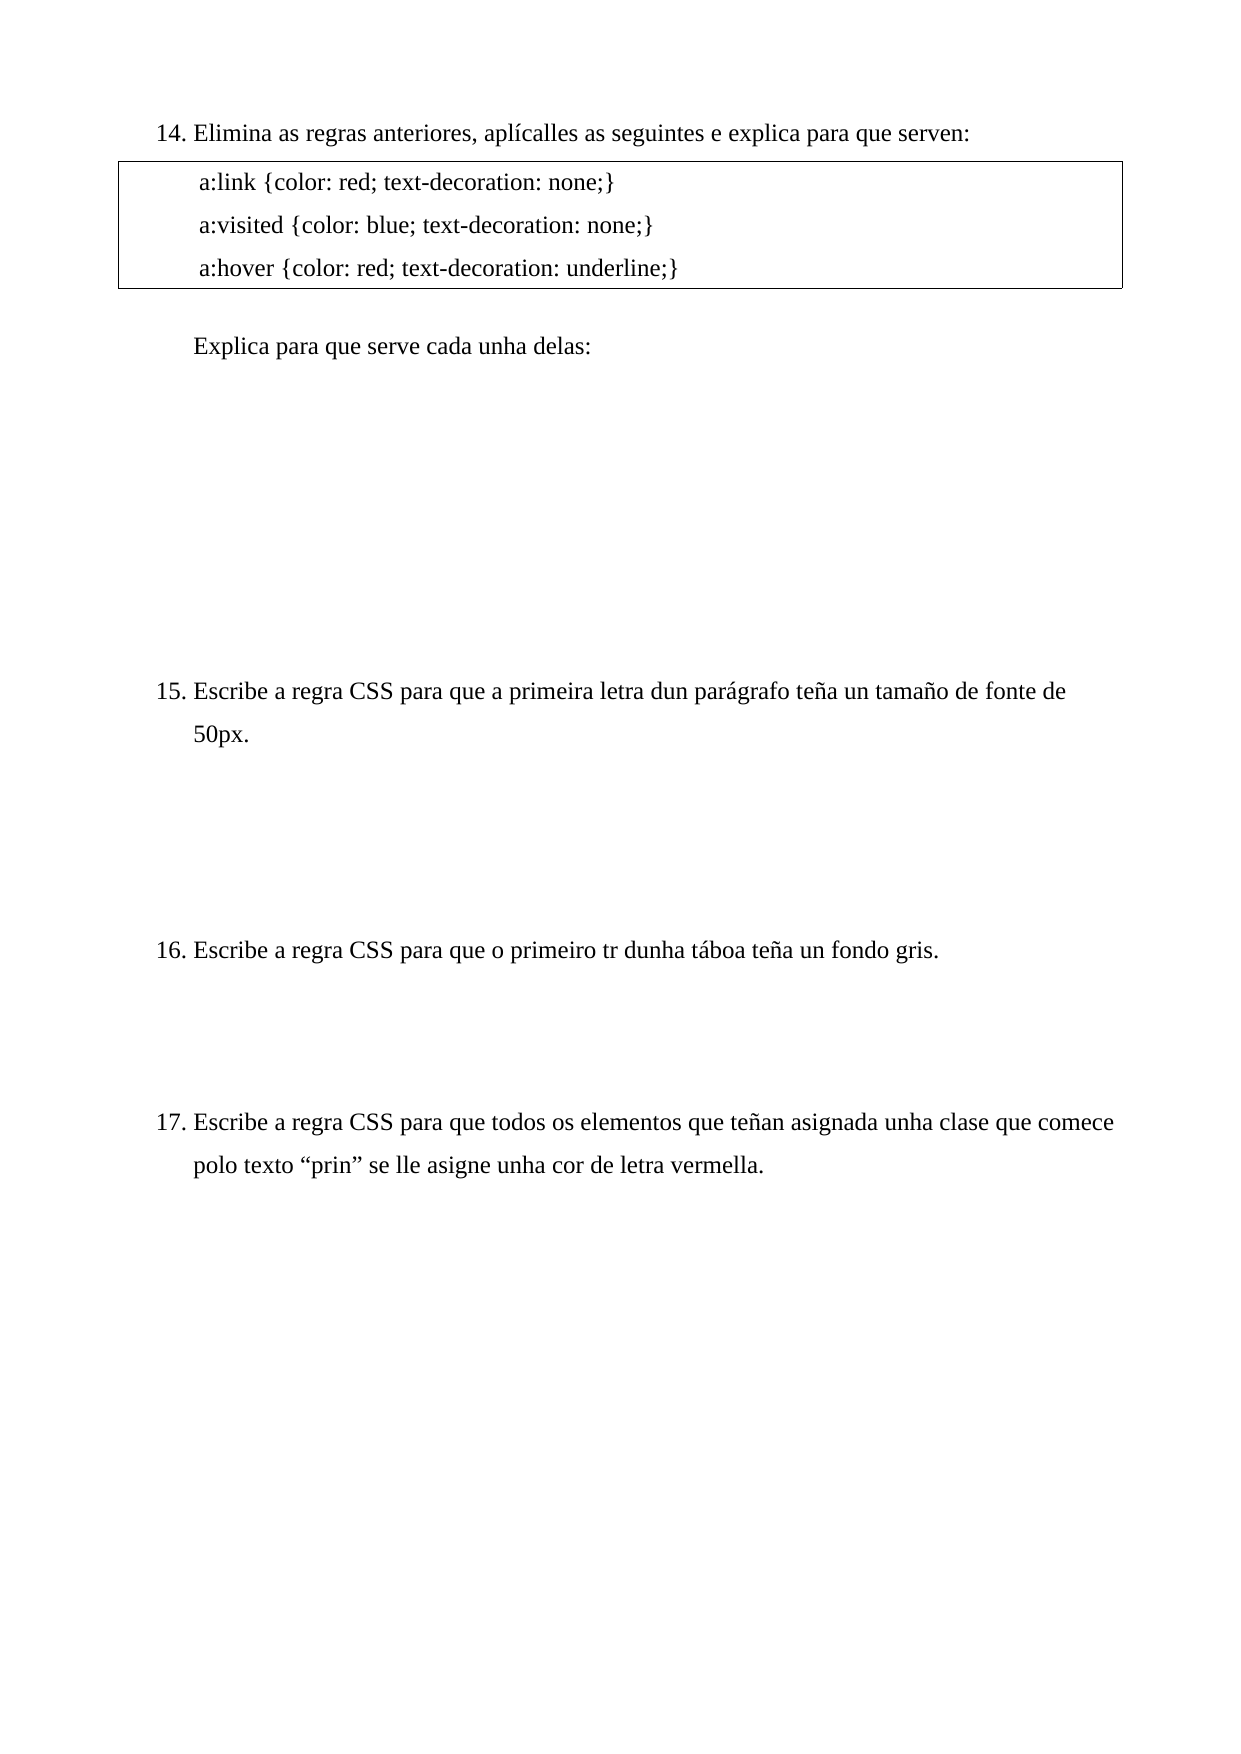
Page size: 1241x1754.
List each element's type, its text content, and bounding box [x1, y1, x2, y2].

list Escribe a regra CSS para que o primeiro tr dunha táboa teña un fondo gris. [156, 935, 1122, 963]
table_header a:link {color: red; text-decoration: none;} a:visited {color: blue; text-decoration: none;} a:hover {color: red; text-decoration: underline;} [119, 162, 1122, 288]
list Explica para que serve cada unha delas: [156, 331, 1122, 360]
list Elimina as regras anteriores, aplícalles as seguintes e explica para que serven: [156, 118, 1122, 147]
list Escribe a regra CSS para que todos os elementos que teñan asignada unha clase que comece polo texto “prin” se lle asigne unha cor de letra vermella. [156, 1107, 1122, 1179]
list Escribe a regra CSS para que a primeira letra dun parágrafo teña un tamaño de fonte de 50px. [156, 676, 1122, 748]
